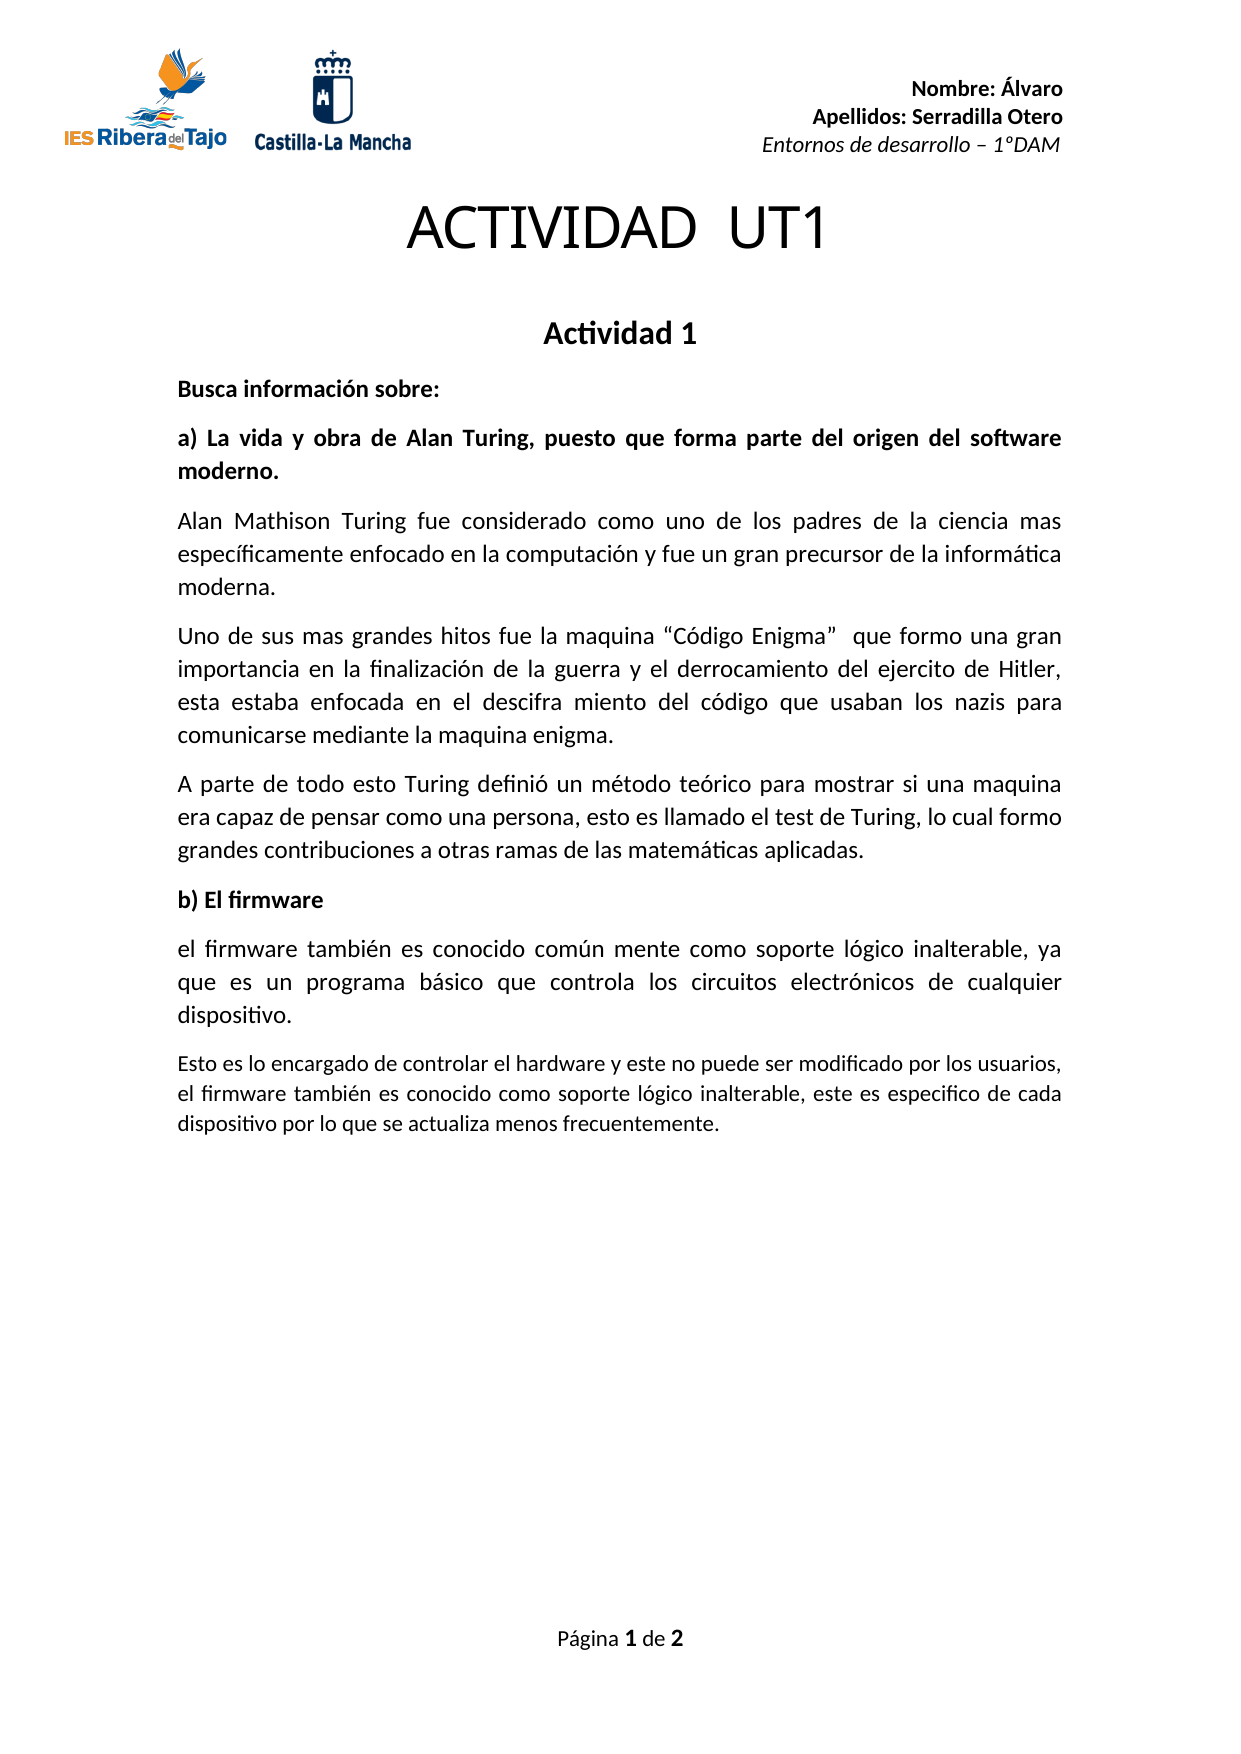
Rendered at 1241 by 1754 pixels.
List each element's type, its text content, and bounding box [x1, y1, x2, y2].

picture [233, 37, 432, 167]
title ACTIVIDAD UT1 [177, 186, 1063, 265]
text Actividad 1 [177, 312, 1063, 353]
text Esto es lo encargado de controlar el hardware y este no puede ser modificado por los usuarios, el firmware también es conocido como soporte lógico inalterable, este es especifico de cada dispositivo por lo que se actualiza menos frecuentemente. [177, 1049, 1063, 1137]
text A parte de todo esto Turing definió un método teórico para mostrar si una maquina era capaz de pensar como una persona, esto es llamado el test de Turing, lo cual formo grandes contribuciones a otras ramas de las matemáticas aplicadas. [177, 769, 1063, 865]
text el firmware también es conocido común mente como soporte lógico inalterable, ya que es un programa básico que controla los circuitos electrónicos de cualquier dispositivo. [177, 934, 1063, 1030]
text a) La vida y obra de Alan Turing, puesto que forma parte del origen del software moderno. [177, 422, 1063, 486]
text Alan Mathison Turing fue considerado como uno de los padres de la ciencia mas específicamente enfocado en la computación y fue un gran precursor de la informática moderna. [177, 505, 1063, 601]
text Uno de sus mas grandes hitos fue la maquina “Código Enigma” que formo una gran importancia en la finalización de la guerra y el derrocamiento del ejercito de Hitler, esta estaba enfocada en el descifra miento del código que usaban los nazis para comunicarse mediante la maquina enigma. [177, 620, 1063, 749]
text Busca información sobre: [177, 373, 1063, 403]
picture [65, 48, 227, 151]
text b) El firmware [177, 884, 1063, 914]
